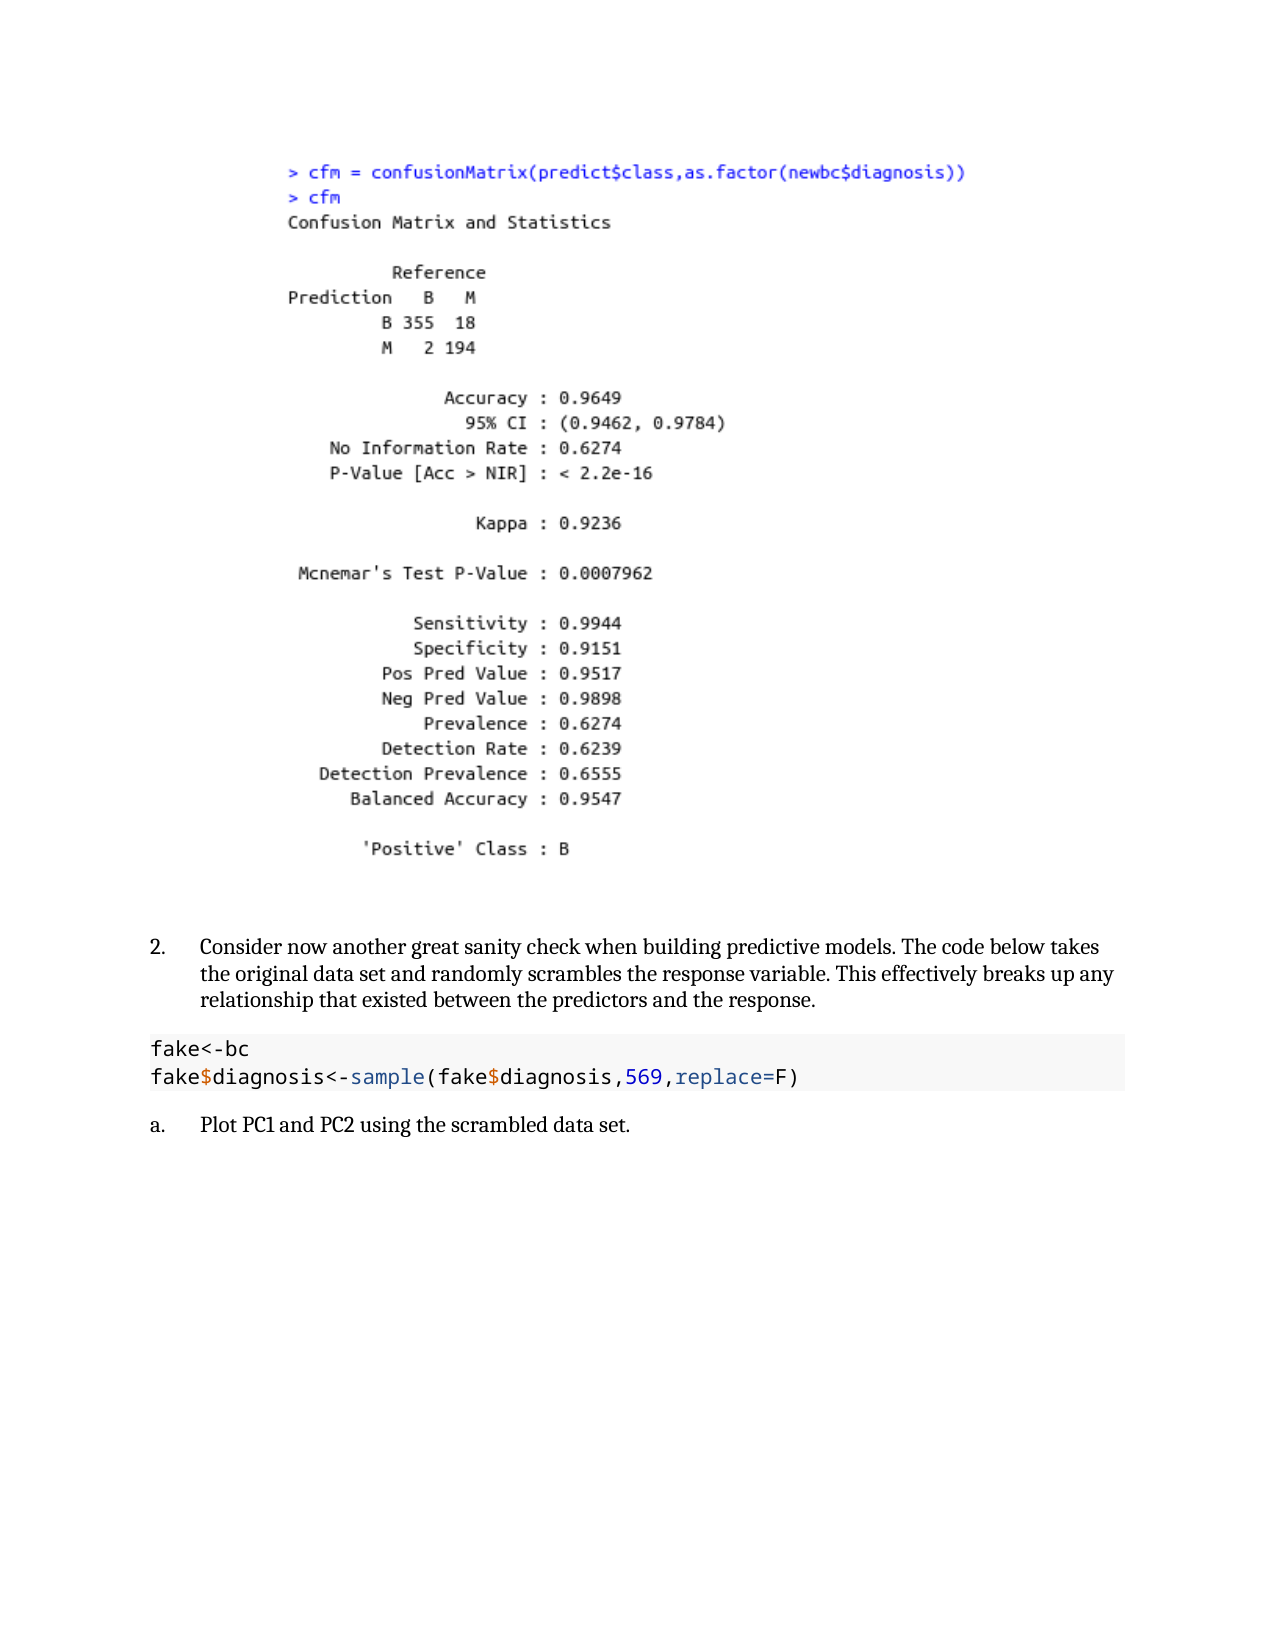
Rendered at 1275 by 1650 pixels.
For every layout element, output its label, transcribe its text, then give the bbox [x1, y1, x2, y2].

list Consider now another great sanity check when building predictive models. The code below takes the original data set and randomly scrambles the response variable. This effectively breaks up any relationship that existed between the predictors and the response. [150, 934, 1125, 1013]
text fake<-bc fake$diagnosis<-sample(fake$diagnosis,569,replace=F) [250, 1034, 1125, 1091]
list Plot PC1 and PC2 using the scrambled data set. [150, 1112, 1125, 1138]
picture [282, 150, 993, 885]
